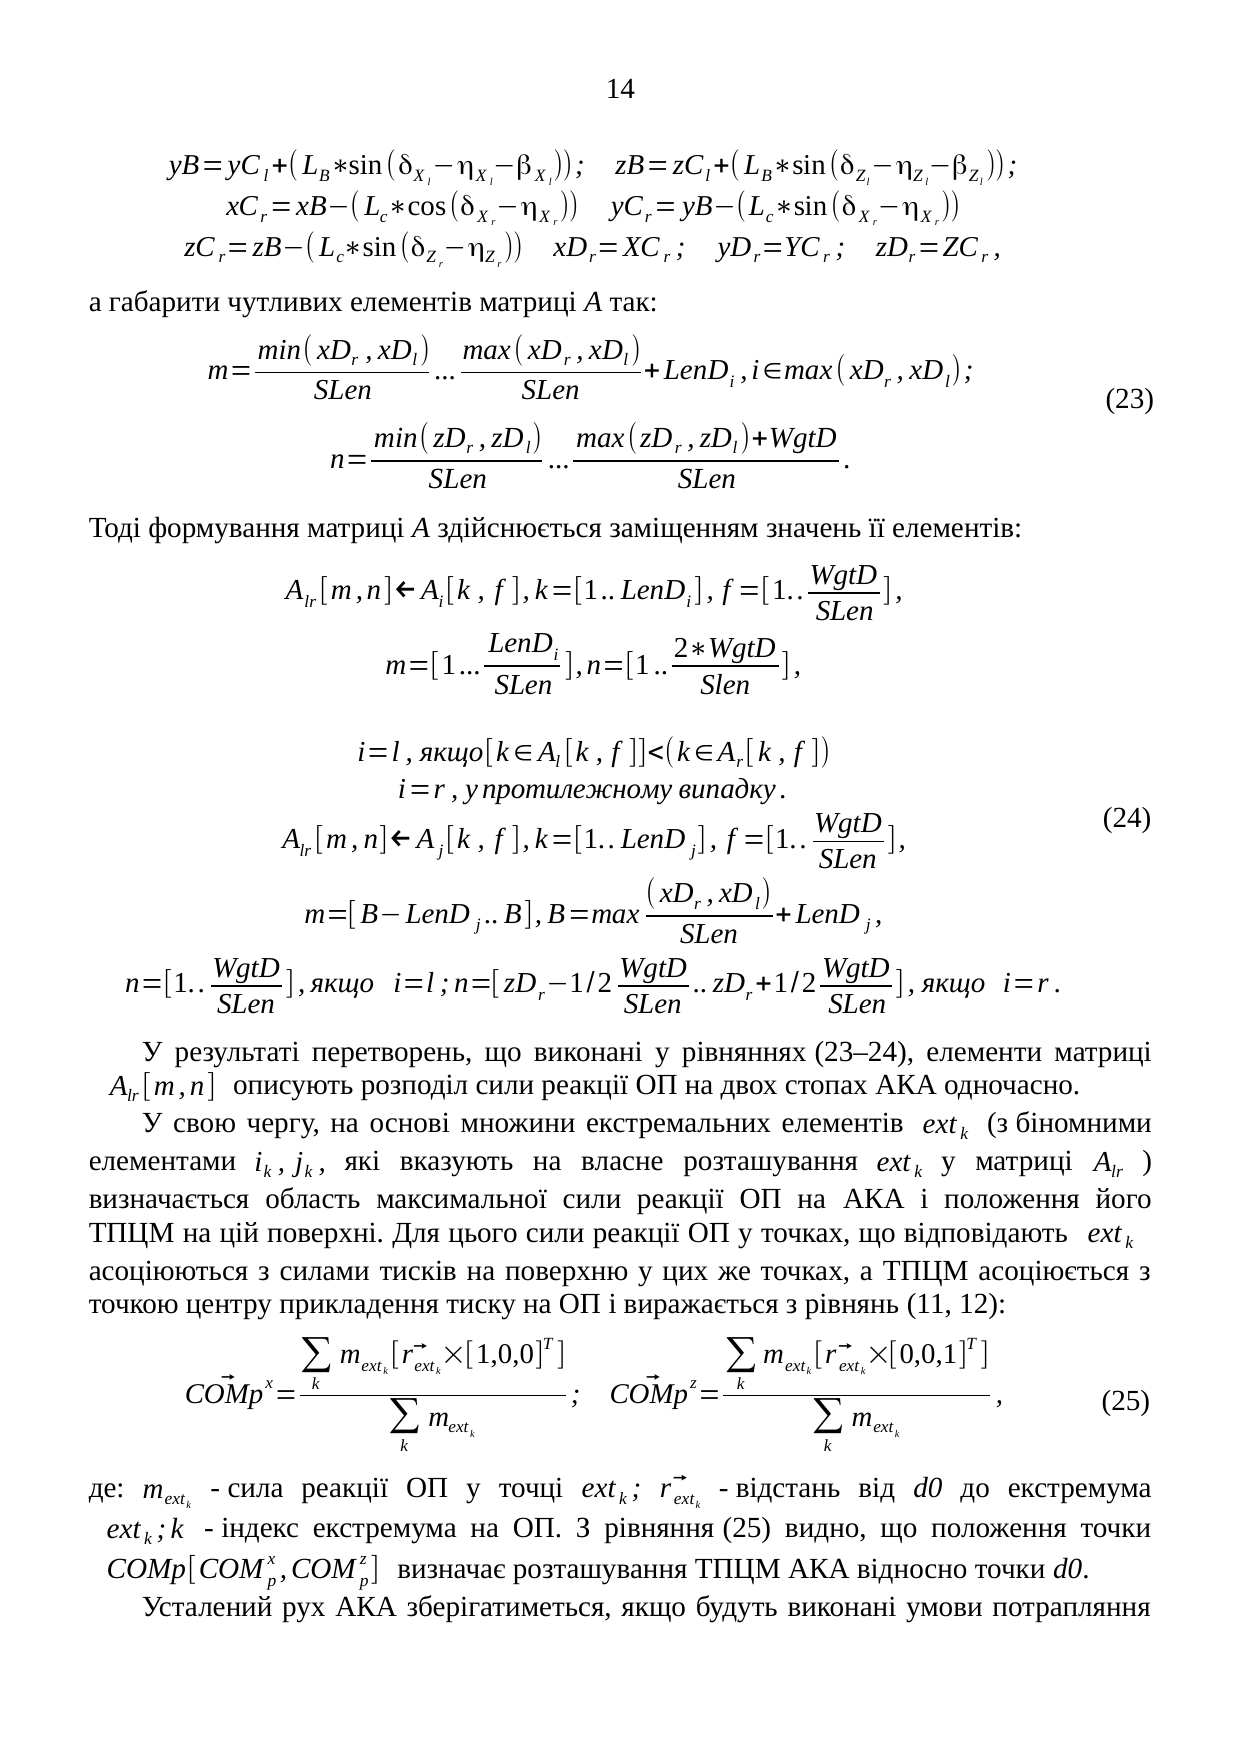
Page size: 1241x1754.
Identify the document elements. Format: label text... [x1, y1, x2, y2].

text де:‑ сила реакції ОП у точці‑ відстань від d0 до екстремума‑ індекс екстремума на ОП. З рівняння (25) видно, що положення точкивизначає розташування ТПЦМ АКА відносно точки d0. [88, 1470, 1152, 1589]
table_header [89, 1320, 1098, 1470]
text Тоді формування матриці A здійснюється заміщенням значень її елементів: [88, 510, 1152, 543]
table_header [1094, 134, 1148, 284]
table_header [89, 543, 1097, 1034]
table_header [89, 134, 1094, 284]
table_header [89, 318, 1093, 510]
table_header (23) [1093, 318, 1154, 510]
text а габарити чутливих елементів матриці A так: [88, 284, 1152, 318]
table_header (24) [1097, 543, 1151, 1034]
text У свою чергу, на основі множини екстремальних елементів(з біномними елементамиякі вказують на власне розташуванняу матриці) визначається область максимальної сили реакції ОП на АКА і положення його ТПЦМ на цій поверхні. Для цього сили реакції ОП у точках, що відповідаютьасоціюються з силами тисків на поверхню у цих же точках, а ТПЦМ асоціюється з точкою центру прикладення тиску на ОП і виражається з рівнянь (11, 12): [88, 1105, 1152, 1320]
text Усталений рух АКА зберігатиметься, якщо будуть виконані умови потрапляння [88, 1589, 1152, 1623]
table_header (25) [1099, 1320, 1150, 1470]
text У результаті перетворень, що виконані у рівняннях (23–24), елементи матриціописують розподіл сили реакції ОП на двох стопах АКА одночасно. [88, 1034, 1152, 1105]
